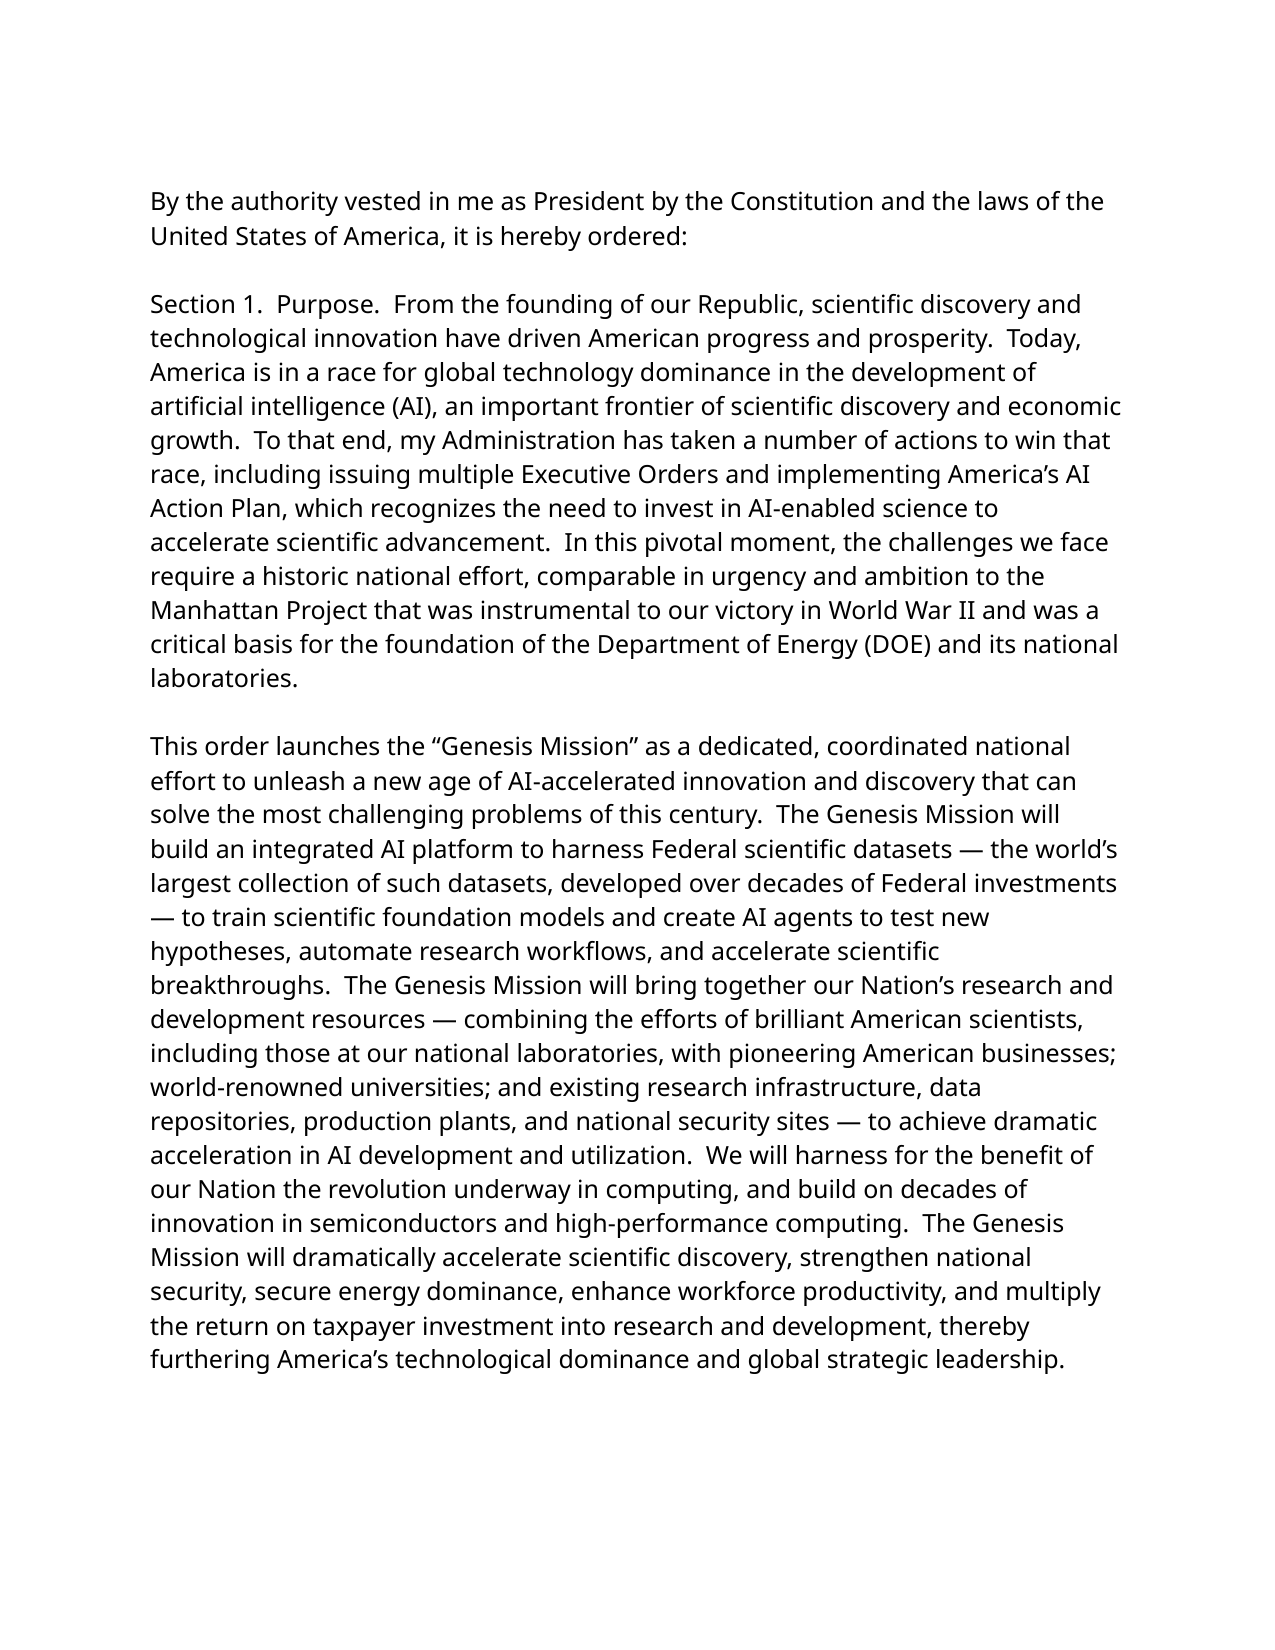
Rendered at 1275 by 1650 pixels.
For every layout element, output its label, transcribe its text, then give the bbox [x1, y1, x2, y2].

text Section 1. Purpose. From the founding of our Republic, scientific discovery and technological innovation have driven American progress and prosperity. Today, America is in a race for global technology dominance in the development of artificial intelligence (AI), an important frontier of scientific discovery and economic growth. To that end, my Administration has taken a number of actions to win that race, including issuing multiple Executive Orders and implementing America’s AI Action Plan, which recognizes the need to invest in AI-enabled science to accelerate scientific advancement. In this pivotal moment, the challenges we face require a historic national effort, comparable in urgency and ambition to the Manhattan Project that was instrumental to our victory in World War II and was a critical basis for the foundation of the Department of Energy (DOE) and its national laboratories. [150, 286, 1125, 695]
text By the authority vested in me as President by the Constitution and the laws of the United States of America, it is hereby ordered: [150, 184, 1125, 252]
text This order launches the “Genesis Mission” as a dedicated, coordinated national effort to unleash a new age of AI‑accelerated innovation and discovery that can solve the most challenging problems of this century. The Genesis Mission will build an integrated AI platform to harness Federal scientific datasets — the world’s largest collection of such datasets, developed over decades of Federal investments — to train scientific foundation models and create AI agents to test new hypotheses, automate research workflows, and accelerate scientific breakthroughs. The Genesis Mission will bring together our Nation’s research and development resources — combining the efforts of brilliant American scientists, including those at our national laboratories, with pioneering American businesses; world-renowned universities; and existing research infrastructure, data repositories, production plants, and national security sites — to achieve dramatic acceleration in AI development and utilization. We will harness for the benefit of our Nation the revolution underway in computing, and build on decades of innovation in semiconductors and high-performance computing. The Genesis Mission will dramatically accelerate scientific discovery, strengthen national security, secure energy dominance, enhance workforce productivity, and multiply the return on taxpayer investment into research and development, thereby furthering America’s technological dominance and global strategic leadership. [150, 729, 1125, 1376]
